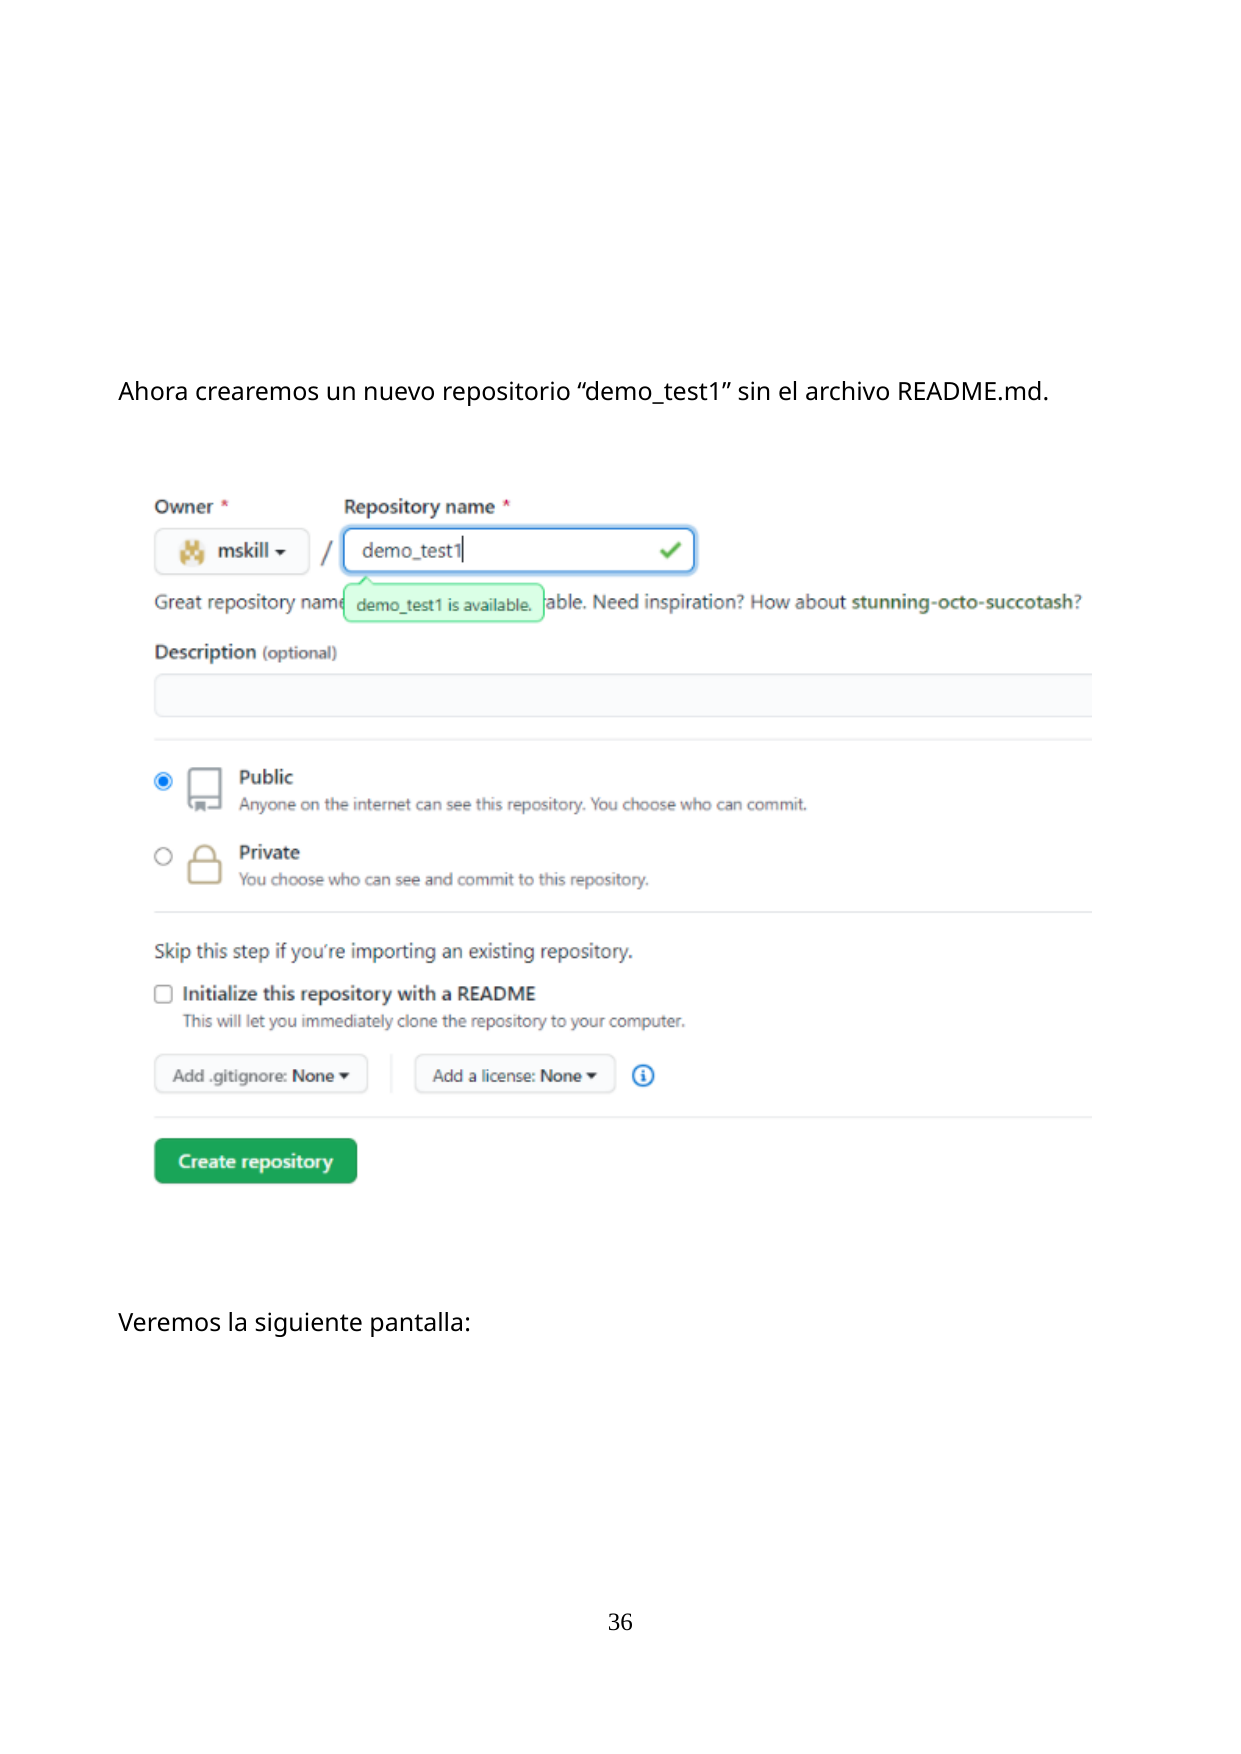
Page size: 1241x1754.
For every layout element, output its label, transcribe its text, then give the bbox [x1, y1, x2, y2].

picture [148, 475, 1092, 1237]
text Ahora crearemos un nuevo repositorio “demo_test1” sin el archivo README.md. [118, 373, 1122, 407]
text Veremos la siguiente pantalla: [118, 1304, 1122, 1338]
